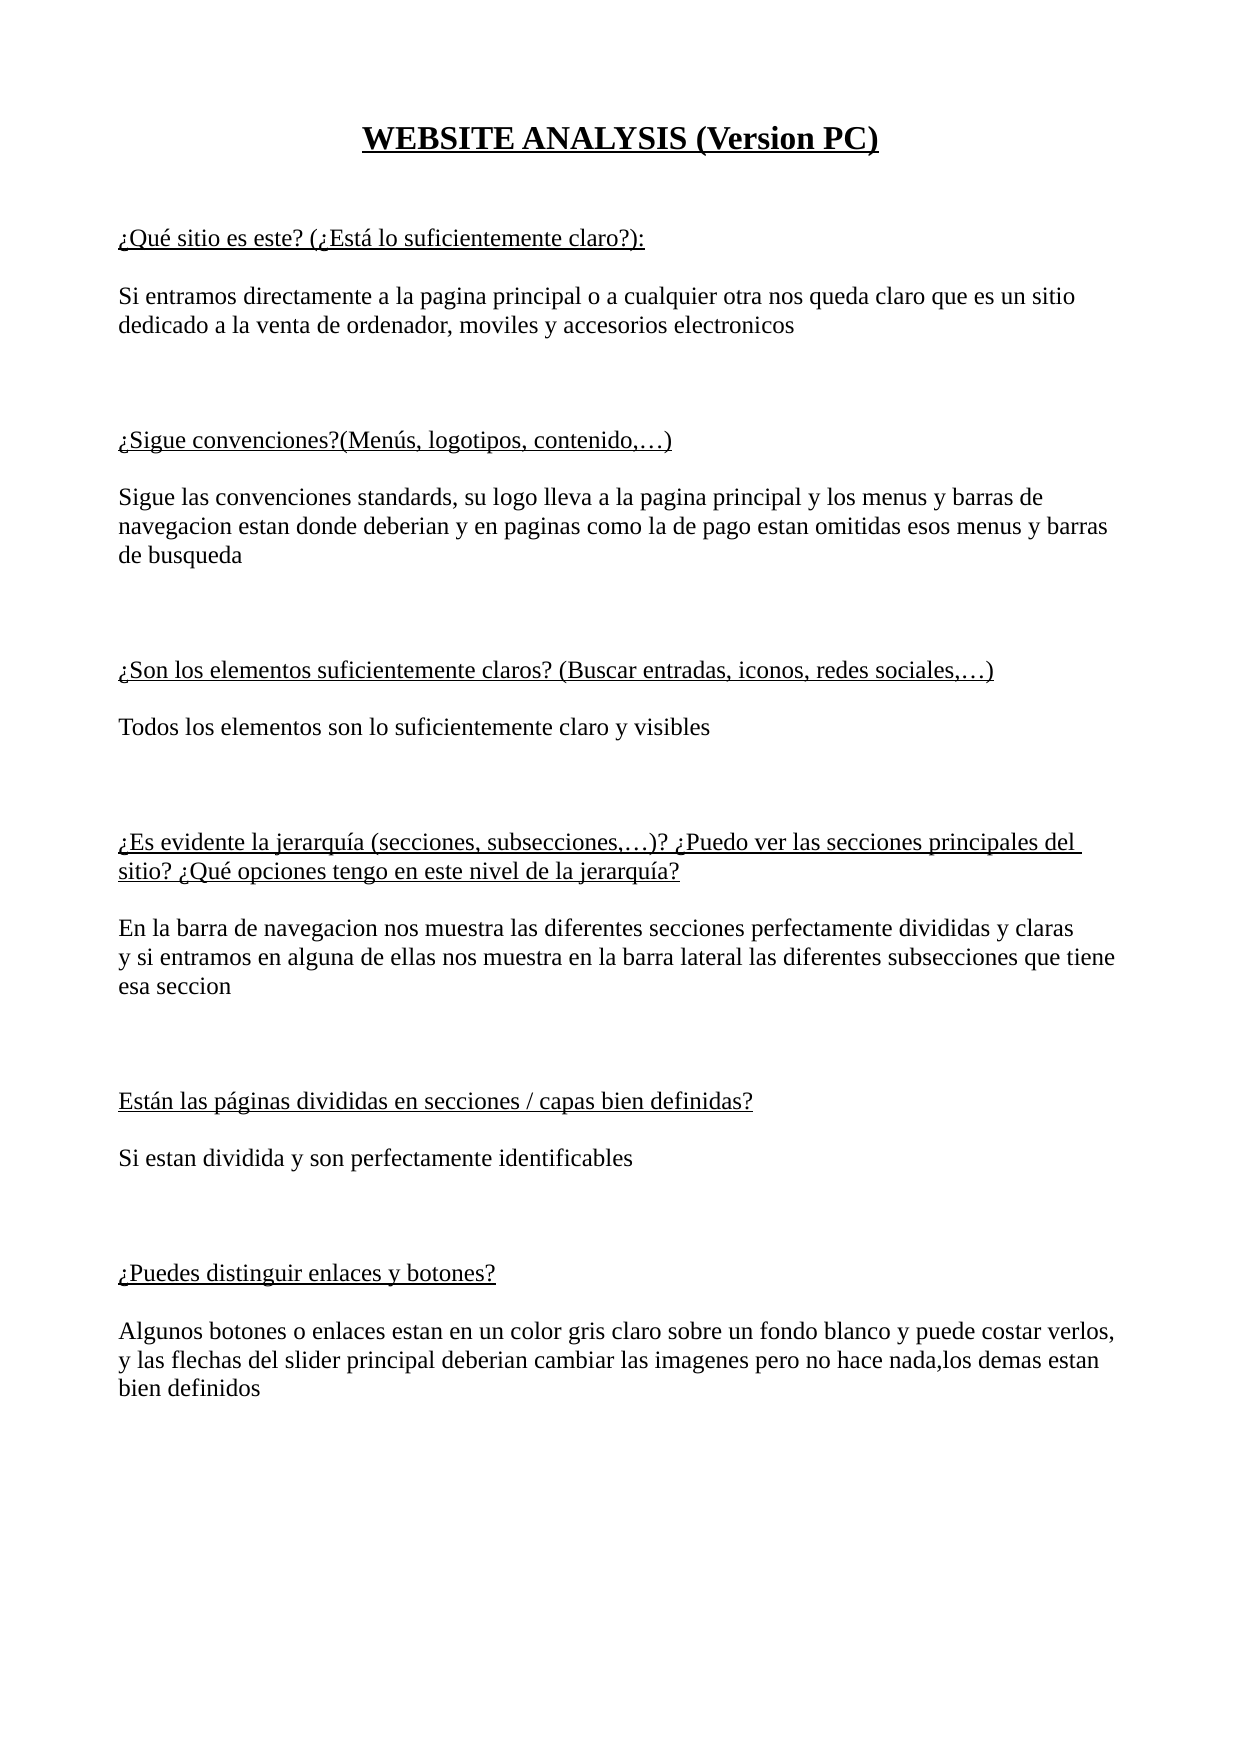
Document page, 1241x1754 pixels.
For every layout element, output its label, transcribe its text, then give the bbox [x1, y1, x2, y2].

text ¿Qué sitio es este? (¿Está lo suficientemente claro?): [118, 195, 1122, 252]
text Sigue las convenciones standards, su logo lleva a la pagina principal y los menus y barras de navegacion estan donde deberian y en paginas como la de pago estan omitidas esos menus y barras de busqueda [118, 482, 1122, 568]
text Algunos botones o enlaces estan en un color gris claro sobre un fondo blanco y puede costar verlos, y las flechas del slider principal deberian cambiar las imagenes pero no hace nada,los demas estan bien definidos [118, 1316, 1122, 1402]
text Están las páginas divididas en secciones / capas bien definidas? [118, 1086, 1122, 1115]
text Todos los elementos son lo suficientemente claro y visibles [118, 712, 1122, 741]
text ¿Puedes distinguir enlaces y botones? [118, 1258, 1122, 1287]
text y si entramos en alguna de ellas nos muestra en la barra lateral las diferentes subsecciones que tiene esa seccion [118, 942, 1122, 1000]
text ¿Son los elementos suficientemente claros? (Buscar entradas, iconos, redes sociales,…) [118, 655, 1122, 683]
text ¿Es evidente la jerarquía (secciones, subsecciones,…)? ¿Puedo ver las secciones principales del sitio? ¿Qué opciones tengo en este nivel de la jerarquía? [118, 827, 1122, 885]
text WEBSITE ANALYSIS (Version PC) [118, 118, 1122, 156]
text En la barra de navegacion nos muestra las diferentes secciones perfectamente divididas y claras [118, 913, 1122, 942]
text ¿Sigue convenciones?(Menús, logotipos, contenido,…) [118, 425, 1122, 453]
text Si entramos directamente a la pagina principal o a cualquier otra nos queda claro que es un sitio dedicado a la venta de ordenador, moviles y accesorios electronicos [118, 281, 1122, 338]
text Si estan dividida y son perfectamente identificables [118, 1143, 1122, 1172]
